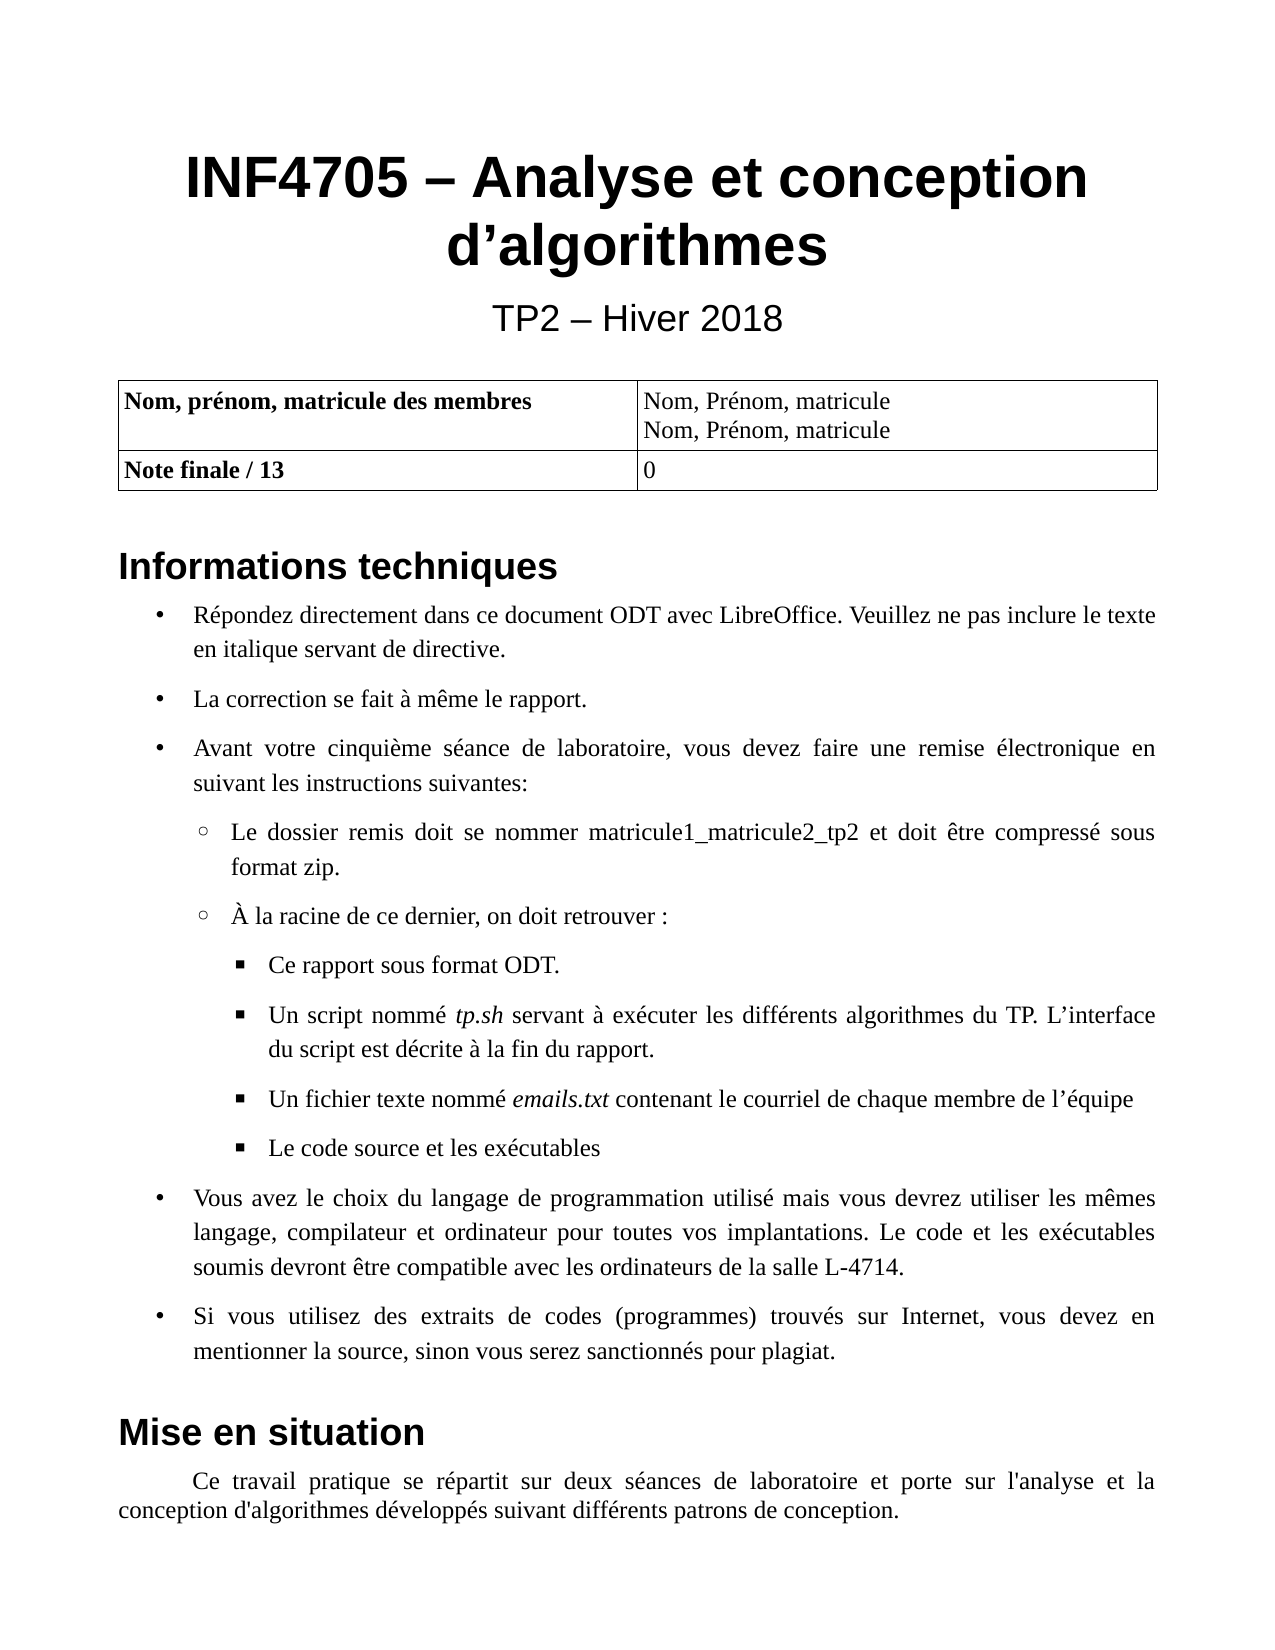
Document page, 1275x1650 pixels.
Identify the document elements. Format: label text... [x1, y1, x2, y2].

list Un fichier texte nommé emails.txt contenant le courriel de chaque membre de l’équipe [231, 1084, 1157, 1113]
list Le code source et les exécutables [231, 1133, 1157, 1162]
subtitle Mise en situation [118, 1410, 1157, 1454]
list À la racine de ce dernier, on doit retrouver : [193, 901, 1157, 930]
list Un script nommé tp.sh servant à exécuter les différents algorithmes du TP. L’interface du script est décrite à la fin du rapport. [231, 1000, 1157, 1063]
subtitle Informations techniques [118, 544, 1157, 587]
list Si vous utilisez des extraits de codes (programmes) trouvés sur Internet, vous devez en mentionner la source, sinon vous serez sanctionnés pour plagiat. [156, 1301, 1157, 1365]
table_header Nom, prénom, matricule des membres [119, 381, 637, 449]
subtitle TP2 – Hiver 2018 [118, 296, 1157, 339]
list Vous avez le choix du langage de programmation utilisé mais vous devrez utiliser les mêmes langage, compilateur et ordinateur pour toutes vos implantations. Le code et les exécutables soumis devront être compatible avec les ordinateurs de la salle L-4714. [156, 1183, 1157, 1281]
text Ce travail pratique se répartit sur deux séances de laboratoire et porte sur l'analyse et la conception d'algorithmes développés suivant différents patrons de conception. [118, 1466, 1157, 1524]
list Avant votre cinquième séance de laboratoire, vous devez faire une remise électronique en suivant les instructions suivantes: [156, 733, 1157, 796]
list Ce rapport sous format ODT. [231, 951, 1157, 979]
list Répondez directement dans ce document ODT avec LibreOffice. Veuillez ne pas inclure le texte en italique servant de directive. [156, 600, 1157, 663]
table_cell Note finale / 13 [119, 451, 637, 490]
table_header Nom, Prénom, matricule Nom, Prénom, matricule [638, 381, 1157, 449]
title INF4705 – Analyse et conception d’algorithmes [118, 143, 1157, 277]
list Le dossier remis doit se nommer matricule1_matricule2_tp2 et doit être compressé sous format zip. [193, 817, 1157, 880]
table_cell 0 [638, 451, 1157, 490]
list La correction se fait à même le rapport. [156, 684, 1157, 712]
